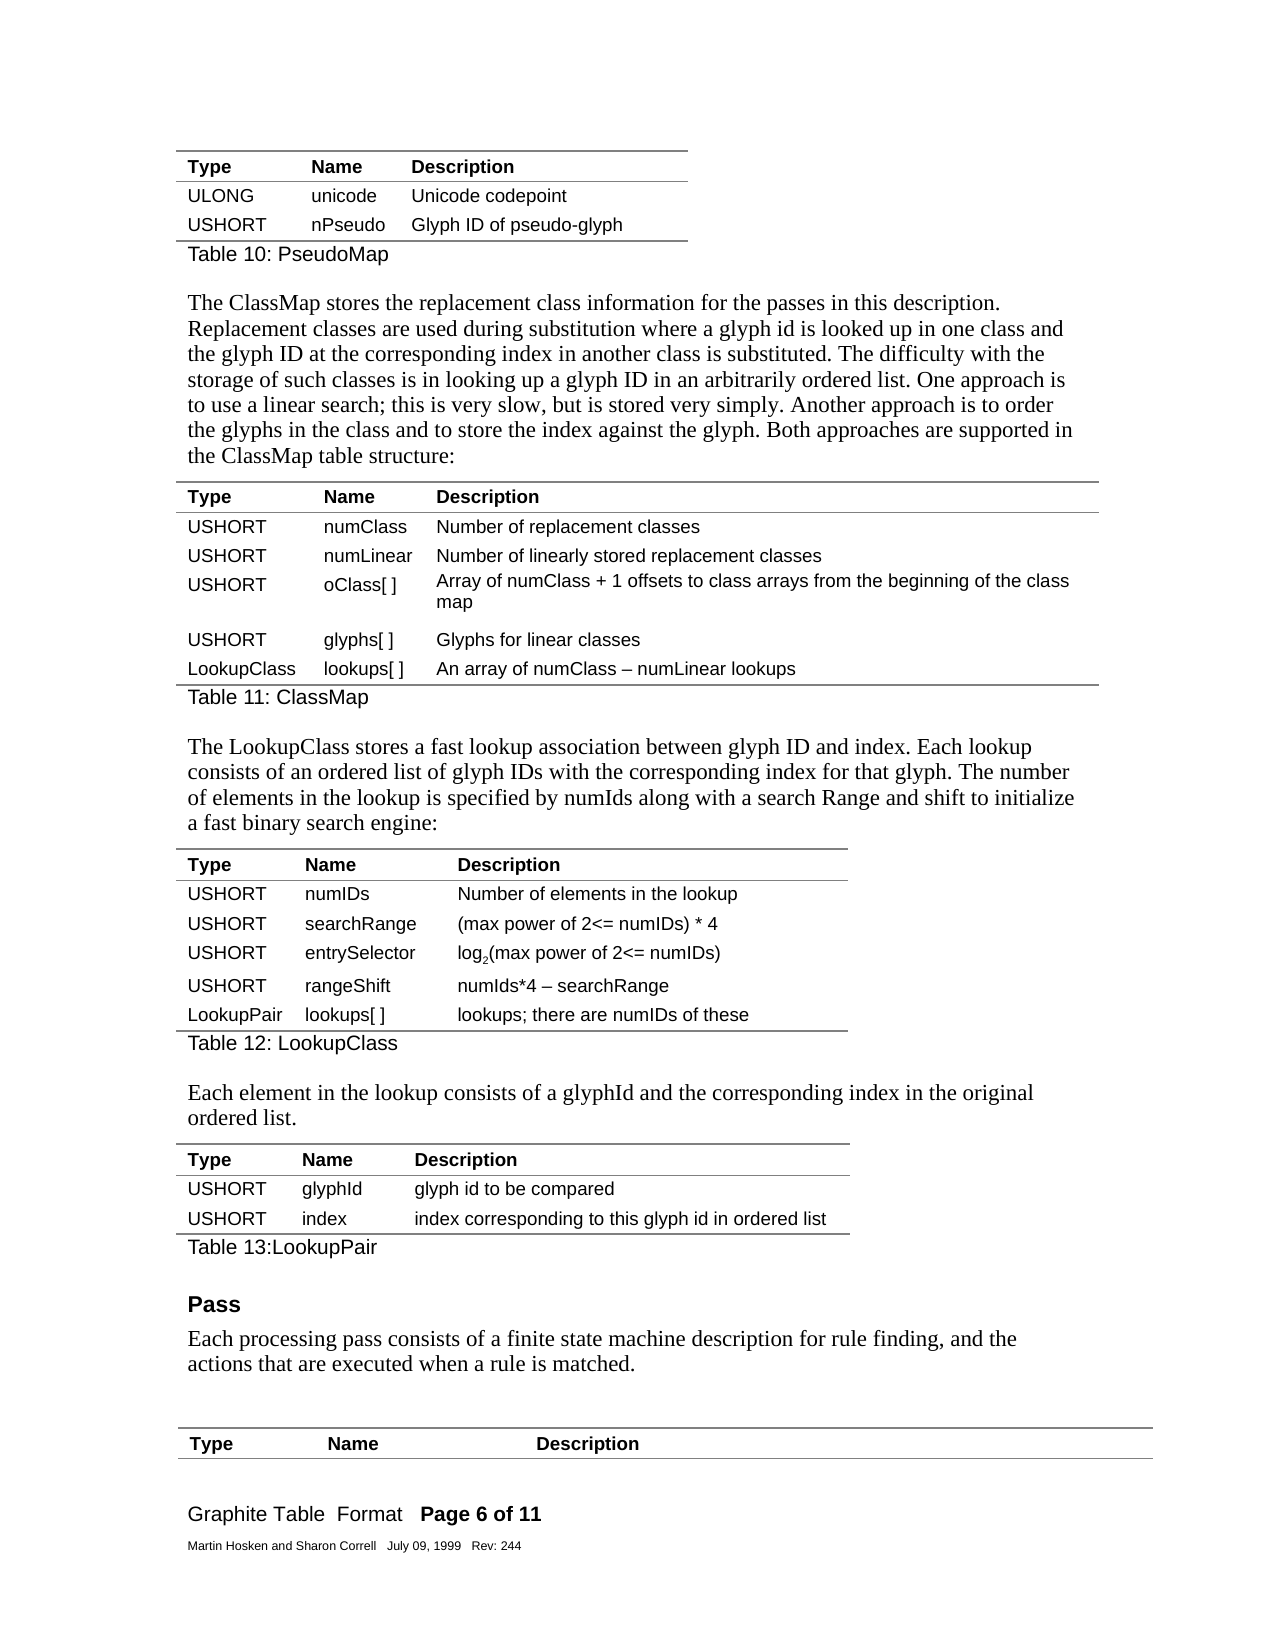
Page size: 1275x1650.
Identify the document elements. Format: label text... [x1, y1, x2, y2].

table_cell oClass[ ] [313, 571, 425, 625]
table_header Type [176, 1145, 291, 1174]
table_header Type [176, 483, 312, 512]
text Each element in the lookup consists of a glyphId and the corresponding index in the original ordered list. [187, 1080, 1087, 1131]
table_cell searchRange [294, 909, 446, 938]
text Table 12: LookupClass [187, 1032, 1087, 1055]
table_header Description [403, 1145, 850, 1174]
table_cell lookups[ ] [294, 1000, 446, 1029]
table_cell Unicode codepoint [400, 182, 687, 211]
table_header Name [313, 483, 425, 512]
table_cell USHORT [176, 625, 312, 654]
table_cell USHORT [176, 541, 312, 571]
table_cell index [291, 1204, 403, 1233]
text Each processing pass consists of a finite state machine description for rule finding, and the actions that are executed when a rule is matched. [187, 1326, 1087, 1377]
table_cell USHORT [176, 1204, 291, 1233]
table_cell Number of replacement classes [425, 513, 1099, 541]
subtitle Pass [187, 1292, 1087, 1317]
table_header Description [425, 483, 1099, 512]
table_cell USHORT [176, 513, 312, 541]
table_cell numIDs [294, 881, 446, 909]
table_cell Glyphs for linear classes [425, 625, 1099, 654]
table_cell nPseudo [300, 211, 400, 240]
table_header Type [176, 152, 300, 181]
table_cell USHORT [176, 971, 294, 1000]
table_cell USHORT [176, 881, 294, 909]
text Table 10: PseudoMap [187, 242, 1087, 265]
table_cell glyphs[ ] [313, 625, 425, 654]
table_cell glyphId [291, 1176, 403, 1204]
table_cell Number of linearly stored replacement classes [425, 541, 1099, 571]
table_cell numClass [313, 513, 425, 541]
table_cell An array of numClass – numLinear lookups [425, 654, 1099, 684]
table_cell rangeShift [294, 971, 446, 1000]
table_cell Number of elements in the lookup [446, 881, 848, 909]
table_header Name [316, 1429, 525, 1458]
table_cell USHORT [176, 938, 294, 971]
text Table 13:LookupPair [187, 1235, 1087, 1258]
table_header Name [294, 850, 446, 879]
table_cell USHORT [176, 571, 312, 625]
table_header Description [446, 850, 848, 879]
text Table 11: ClassMap [187, 686, 1087, 709]
table_cell LookupClass [176, 654, 312, 684]
table_cell numLinear [313, 541, 425, 571]
table_cell log2(max power of 2<= numIDs) [446, 938, 848, 971]
table_header Name [291, 1145, 403, 1174]
table_cell ULONG [176, 182, 300, 211]
table_cell unicode [300, 182, 400, 211]
table_cell USHORT [176, 211, 300, 240]
table_cell USHORT [176, 1176, 291, 1204]
table_cell USHORT [176, 909, 294, 938]
text The ClassMap stores the replacement class information for the passes in this description. Replacement classes are used during substitution where a glyph id is looked up in one class and the glyph ID at the corresponding index in another class is substituted. The difficulty with the storage of such classes is in looking up a glyph ID in an arbitrarily ordered list. One approach is to use a linear search; this is very slow, but is stored very simply. Another approach is to order the glyphs in the class and to store the index against the glyph. Both approaches are supported in the ClassMap table structure: [187, 290, 1087, 468]
table_header Description [400, 152, 687, 181]
table_cell lookups[ ] [313, 654, 425, 684]
table_header Description [525, 1429, 1153, 1458]
table_cell LookupPair [176, 1000, 294, 1029]
table_cell numIds*4 – searchRange [446, 971, 848, 1000]
text The LookupClass stores a fast lookup association between glyph ID and index. Each lookup consists of an ordered list of glyph IDs with the corresponding index for that glyph. The number of elements in the lookup is specified by numIds along with a search Range and shift to initialize a fast binary search engine: [187, 734, 1087, 836]
table_cell Array of numClass + 1 offsets to class arrays from the beginning of the class map [425, 571, 1099, 625]
table_cell entrySelector [294, 938, 446, 971]
table_header Type [178, 1429, 316, 1458]
table_header Name [300, 152, 400, 181]
table_cell Glyph ID of pseudo-glyph [400, 211, 687, 240]
table_header Type [176, 850, 294, 879]
table_cell index corresponding to this glyph id in ordered list [403, 1204, 850, 1233]
table_cell (max power of 2<= numIDs) * 4 [446, 909, 848, 938]
table_cell lookups; there are numIDs of these [446, 1000, 848, 1029]
table_cell glyph id to be compared [403, 1176, 850, 1204]
